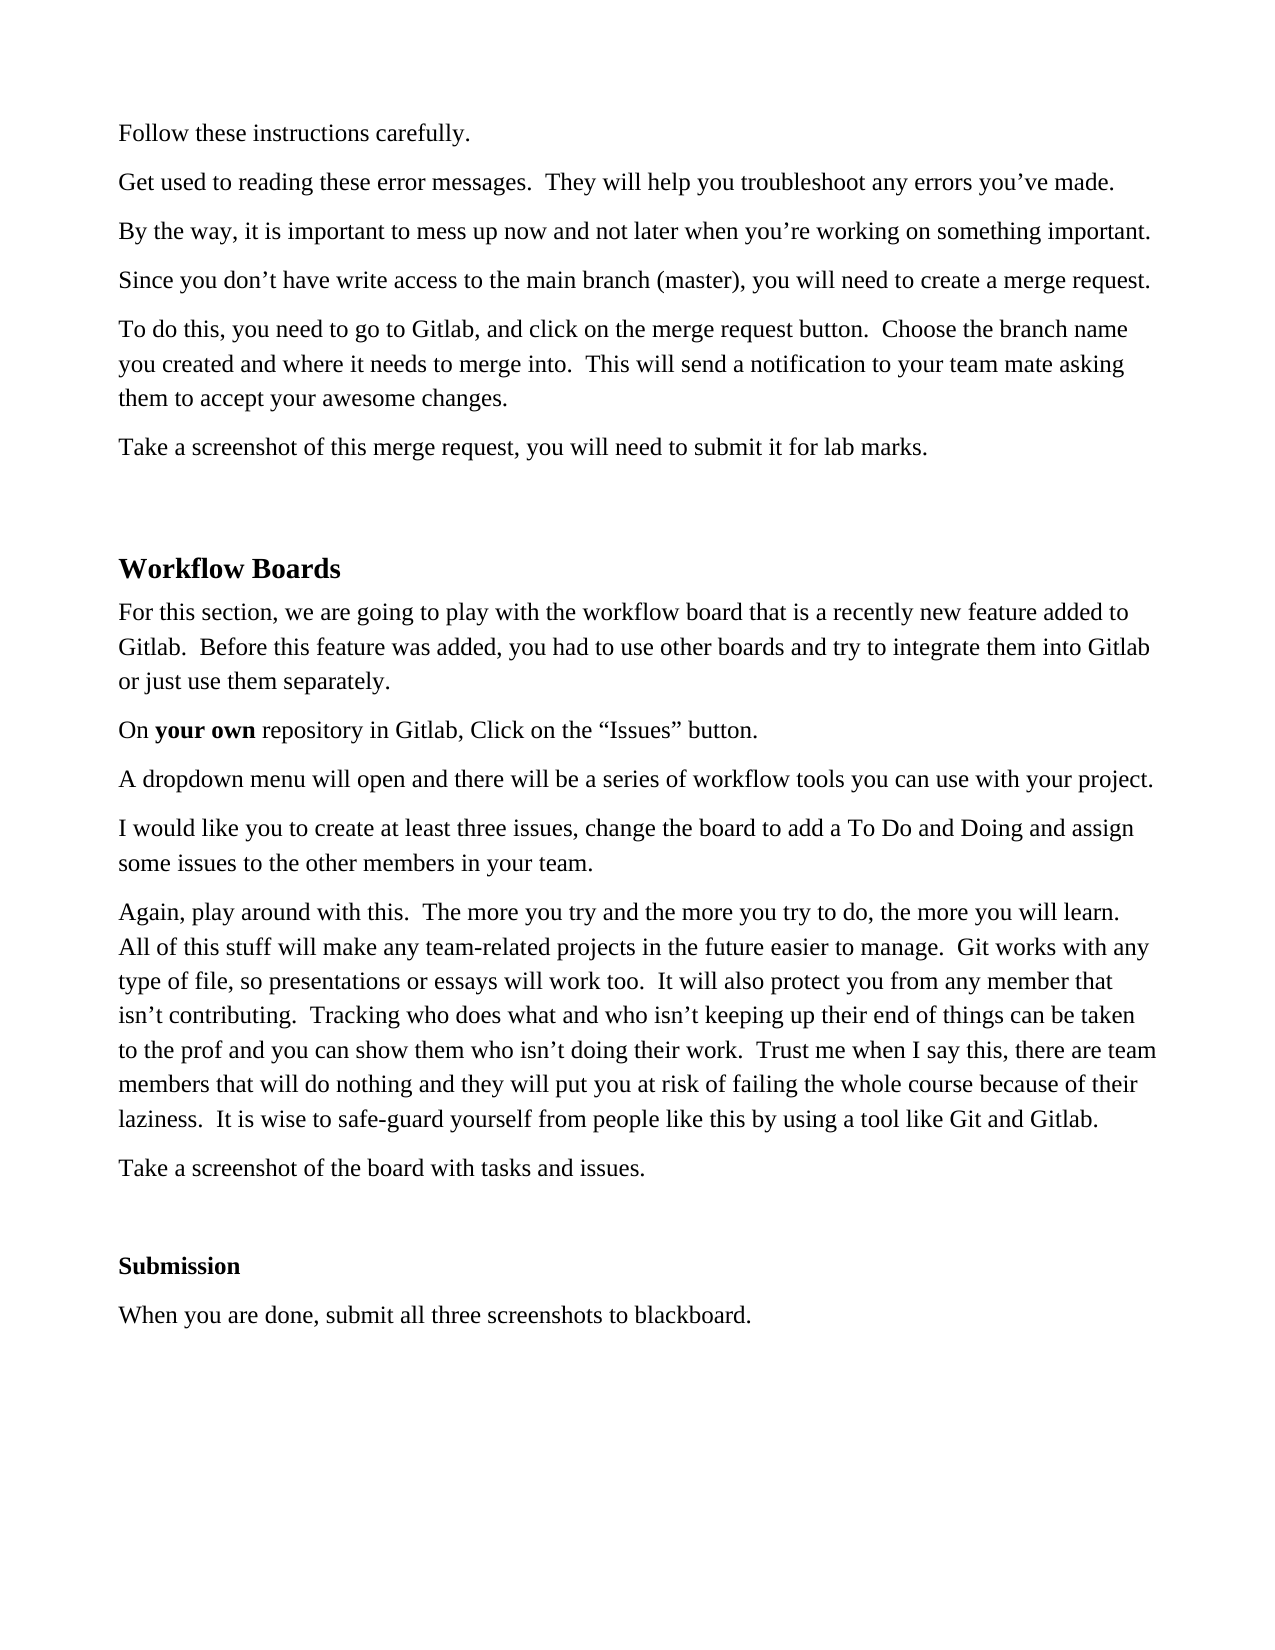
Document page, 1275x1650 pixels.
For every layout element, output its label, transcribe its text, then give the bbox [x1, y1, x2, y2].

text When you are done, submit all three screenshots to blackboard. [118, 1300, 1157, 1329]
text Submission [118, 1251, 1157, 1280]
text Get used to reading these error messages. They will help you troubleshoot any errors you’ve made. [118, 167, 1157, 196]
text For this section, we are going to play with the workflow board that is a recently new feature added to Gitlab. Before this feature was added, you had to use other boards and try to integrate them into Gitlab or just use them separately. [118, 597, 1157, 695]
text Since you don’t have write access to the main branch (master), you will need to create a merge request. [118, 265, 1157, 294]
text By the way, it is important to mess up now and not later when you’re working on something important. [118, 216, 1157, 245]
text Take a screenshot of this merge request, you will need to submit it for lab marks. [118, 432, 1157, 461]
text Follow these instructions carefully. [118, 118, 1157, 147]
text A dropdown menu will open and there will be a series of workflow tools you can use with your project. [118, 764, 1157, 793]
text I would like you to create at least three issues, change the board to add a To Do and Doing and assign some issues to the other members in your team. [118, 813, 1157, 877]
text On your own repository in Gitlab, Click on the “Issues” button. [118, 715, 1157, 744]
text Again, play around with this. The more you try and the more you try to do, the more you will learn. All of this stuff will make any team-related projects in the future easier to manage. Git works with any type of file, so presentations or essays will work too. It will also protect you from any member that isn’t contributing. Tracking who does what and who isn’t keeping up their end of things can be taken to the prof and you can show them who isn’t doing their work. Trust me when I say this, there are team members that will do nothing and they will put you at risk of failing the whole course because of their laziness. It is wise to safe-guard yourself from people like this by using a tool like Git and Gitlab. [118, 897, 1157, 1133]
text To do this, you need to go to Gitlab, and click on the merge request button. Choose the branch name you created and where it needs to merge into. This will send a notification to your team mate asking them to accept your awesome changes. [118, 314, 1157, 412]
subtitle Workflow Boards [118, 551, 1157, 585]
text Take a screenshot of the board with tasks and issues. [118, 1153, 1157, 1182]
